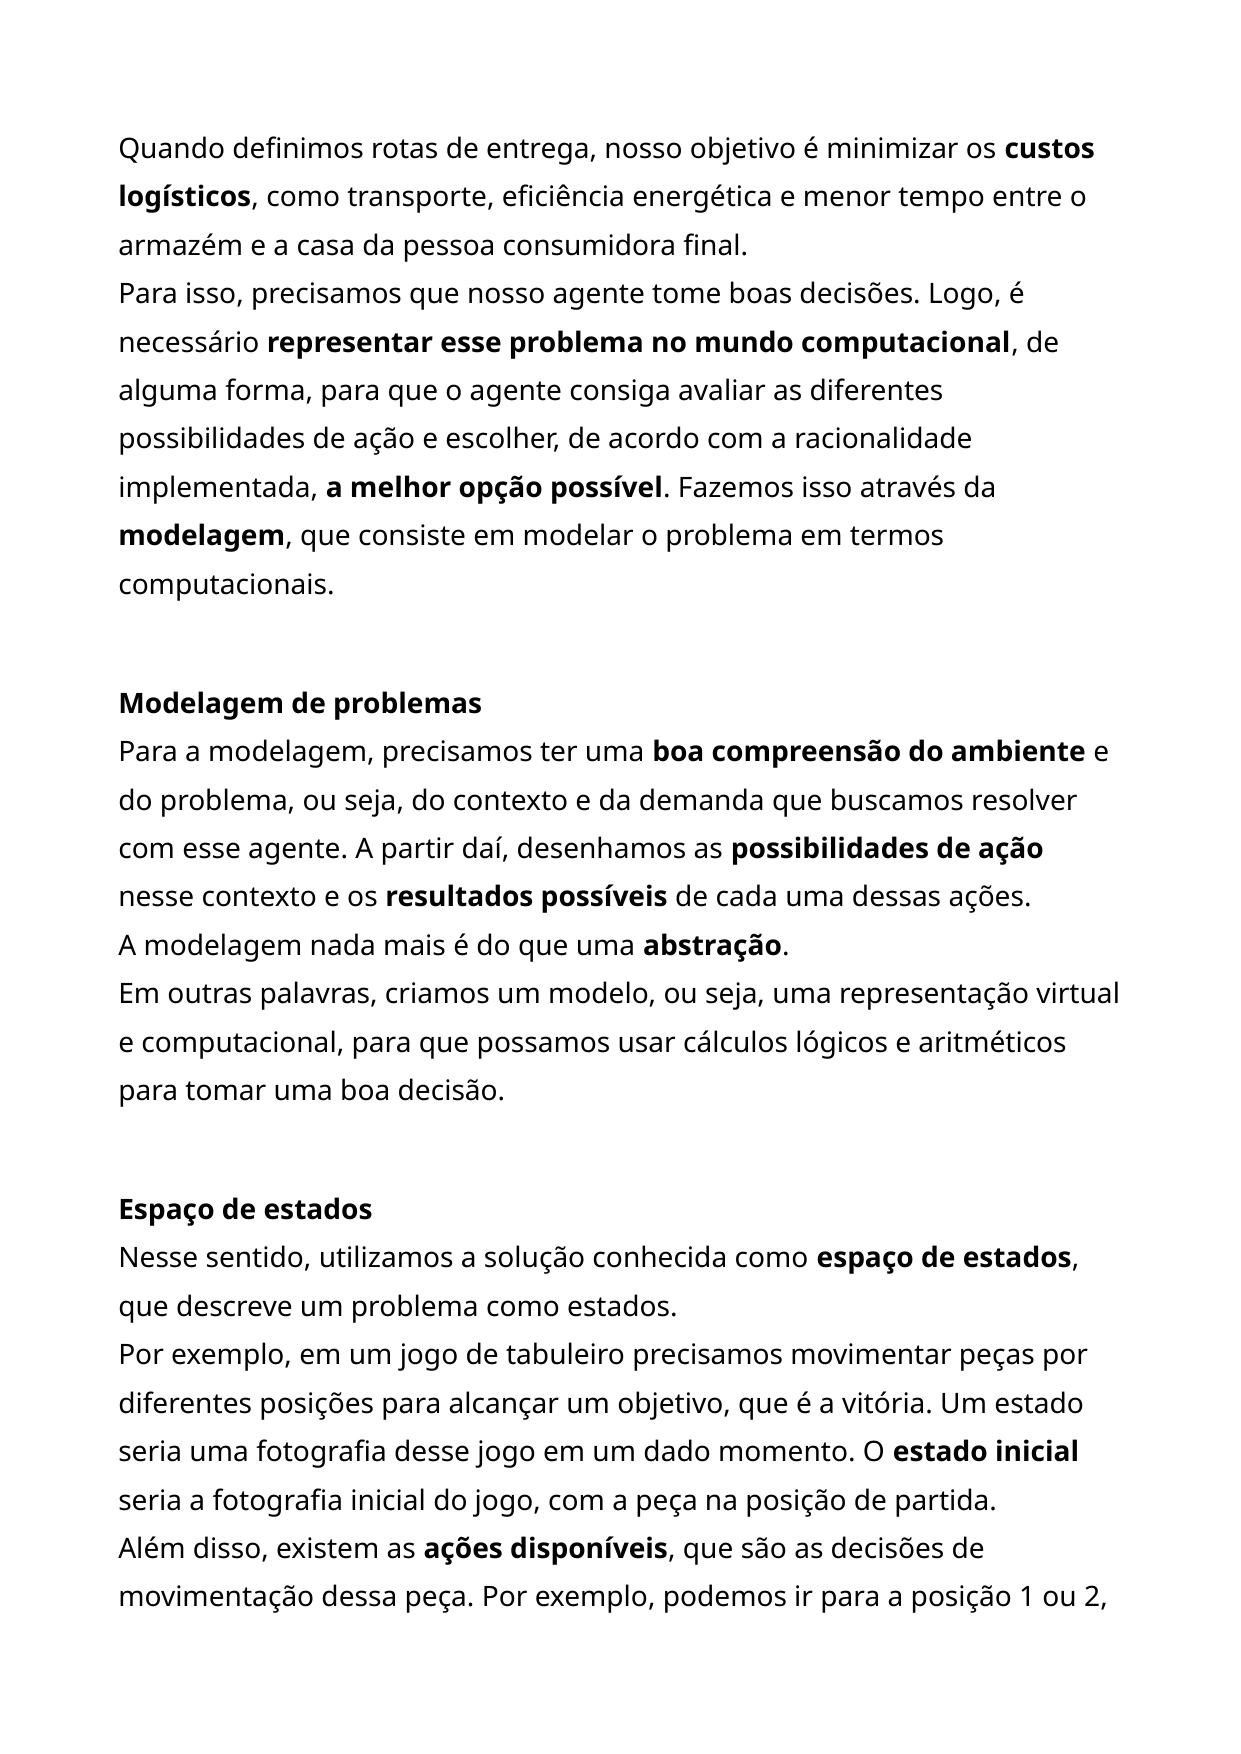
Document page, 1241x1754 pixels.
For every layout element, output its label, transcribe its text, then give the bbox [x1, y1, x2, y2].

subtitle Espaço de estados [118, 1179, 1122, 1227]
text A modelagem nada mais é do que uma abstração. [118, 915, 1122, 963]
text Para isso, precisamos que nosso agente tome boas decisões. Logo, é necessário representar esse problema no mundo computacional, de alguma forma, para que o agente consiga avaliar as diferentes possibilidades de ação e escolher, de acordo com a racionalidade implementada, a melhor opção possível. Fazemos isso através da modelagem, que consiste em modelar o problema em termos computacionais. [118, 263, 1122, 602]
text Além disso, existem as ações disponíveis, que são as decisões de movimentação dessa peça. Por exemplo, podemos ir para a posição 1 ou 2, [118, 1518, 1122, 1615]
text Para a modelagem, precisamos ter uma boa compreensão do ambiente e do problema, ou seja, do contexto e da demanda que buscamos resolver com esse agente. A partir daí, desenhamos as possibilidades de ação nesse contexto e os resultados possíveis de cada uma dessas ações. [118, 721, 1122, 915]
text Quando definimos rotas de entrega, nosso objetivo é minimizar os custos logísticos, como transporte, eficiência energética e menor tempo entre o armazém e a casa da pessoa consumidora final. [118, 118, 1122, 263]
text Em outras palavras, criamos um modelo, ou seja, uma representação virtual e computacional, para que possamos usar cálculos lógicos e aritméticos para tomar uma boa decisão. [118, 963, 1122, 1109]
subtitle Modelagem de problemas [118, 673, 1122, 721]
text Nesse sentido, utilizamos a solução conhecida como espaço de estados, que descreve um problema como estados. [118, 1227, 1122, 1324]
text Por exemplo, em um jogo de tabuleiro precisamos movimentar peças por diferentes posições para alcançar um objetivo, que é a vitória. Um estado seria uma fotografia desse jogo em um dado momento. O estado inicial seria a fotografia inicial do jogo, com a peça na posição de partida. [118, 1324, 1122, 1518]
